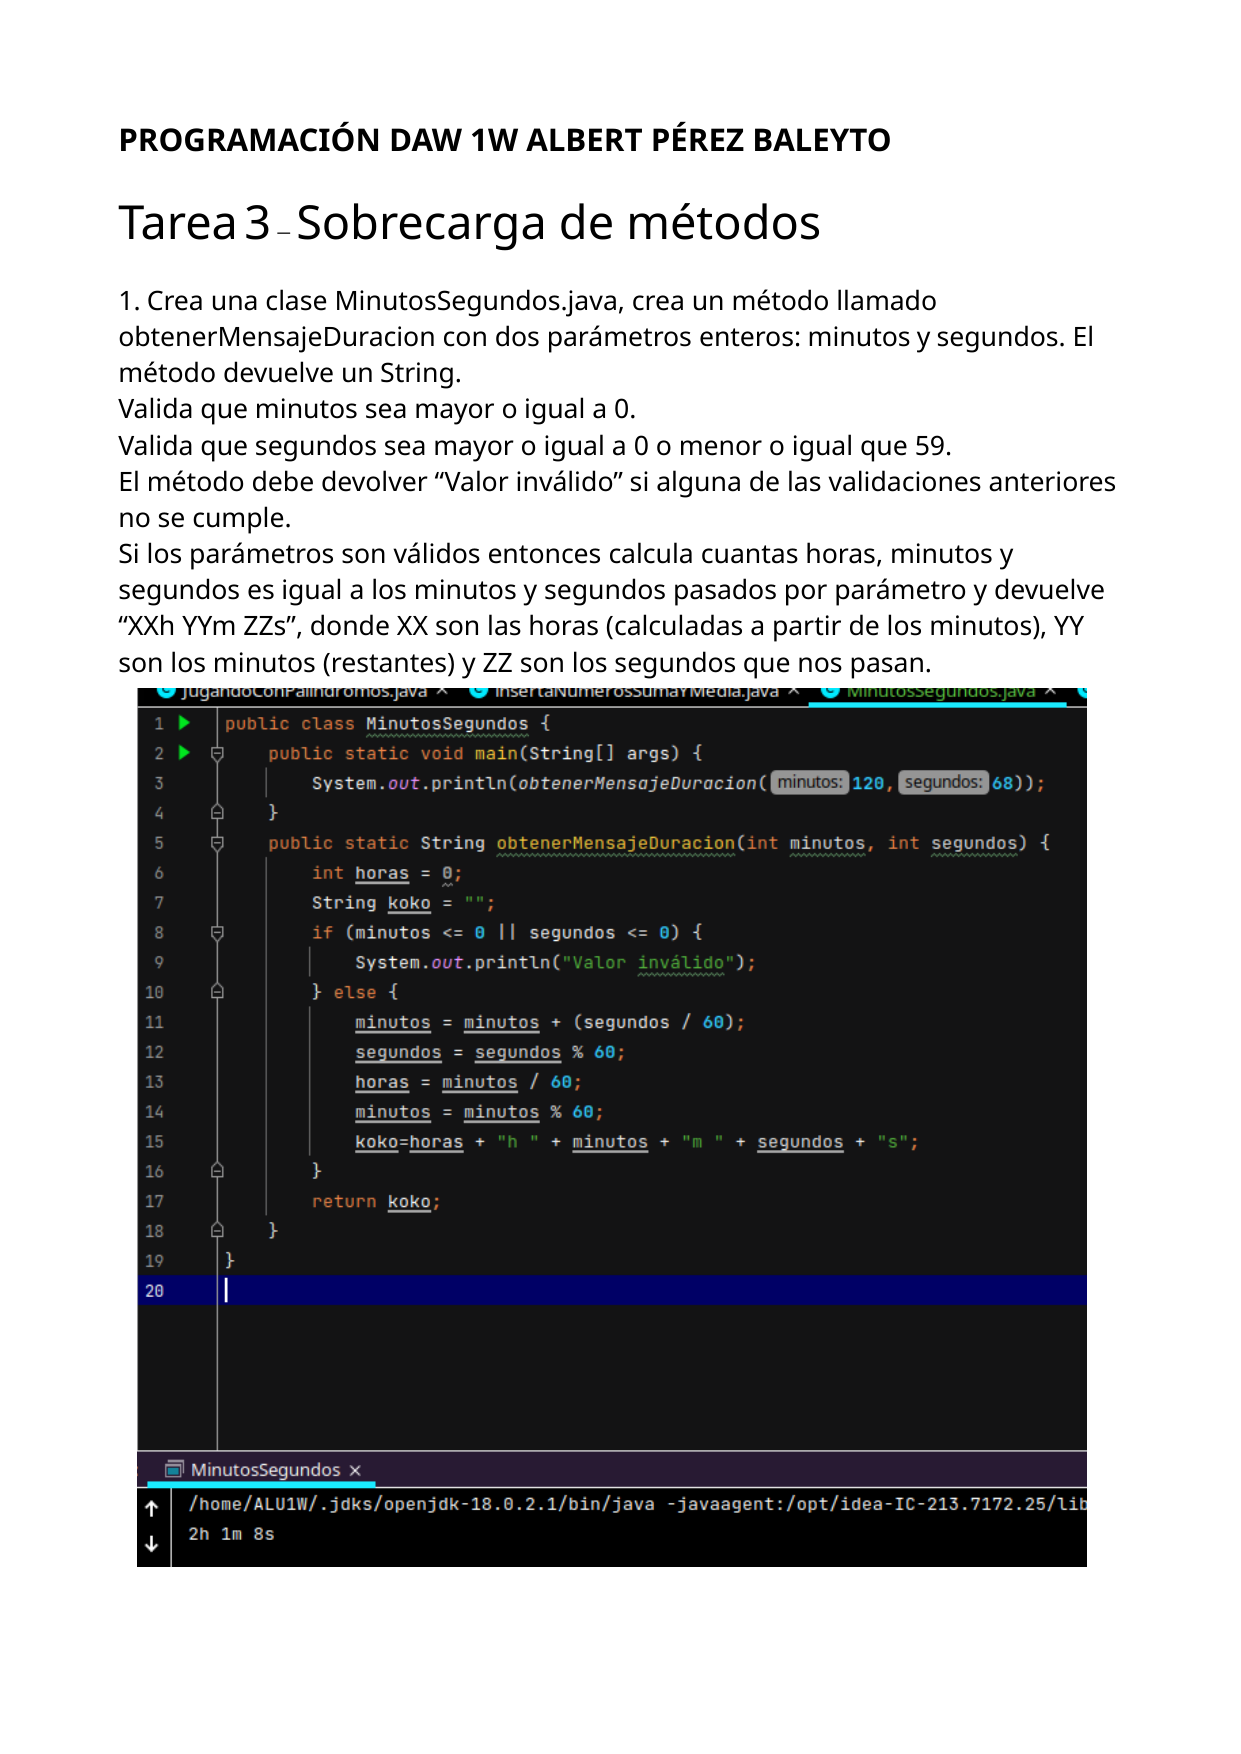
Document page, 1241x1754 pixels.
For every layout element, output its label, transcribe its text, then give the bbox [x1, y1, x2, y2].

text PROGRAMACIÓN DAW 1W ALBERT PÉREZ BALEYTO [118, 118, 1122, 161]
picture [137, 688, 1087, 1567]
text Tarea 3 – Sobrecarga de métodos 1. Crea una clase MinutosSegundos.java, crea un método llamado obtenerMensajeDuracion con dos parámetros enteros: minutos y segundos. El método devuelve un String. Valida que minutos sea mayor o igual a 0. Valida que segundos sea mayor o igual a 0 o menor o igual que 59. El método debe devolver “Valor inválido” si alguna de las validaciones anteriores no se cumple. Si los parámetros son válidos entonces calcula cuantas horas, minutos y segundos es igual a los minutos y segundos pasados por parámetro y devuelve “XXh YYm ZZs”, donde XX son las horas (calculadas a partir de los minutos), YY son los minutos (restantes) y ZZ son los segundos que nos pasan. [118, 189, 1122, 680]
